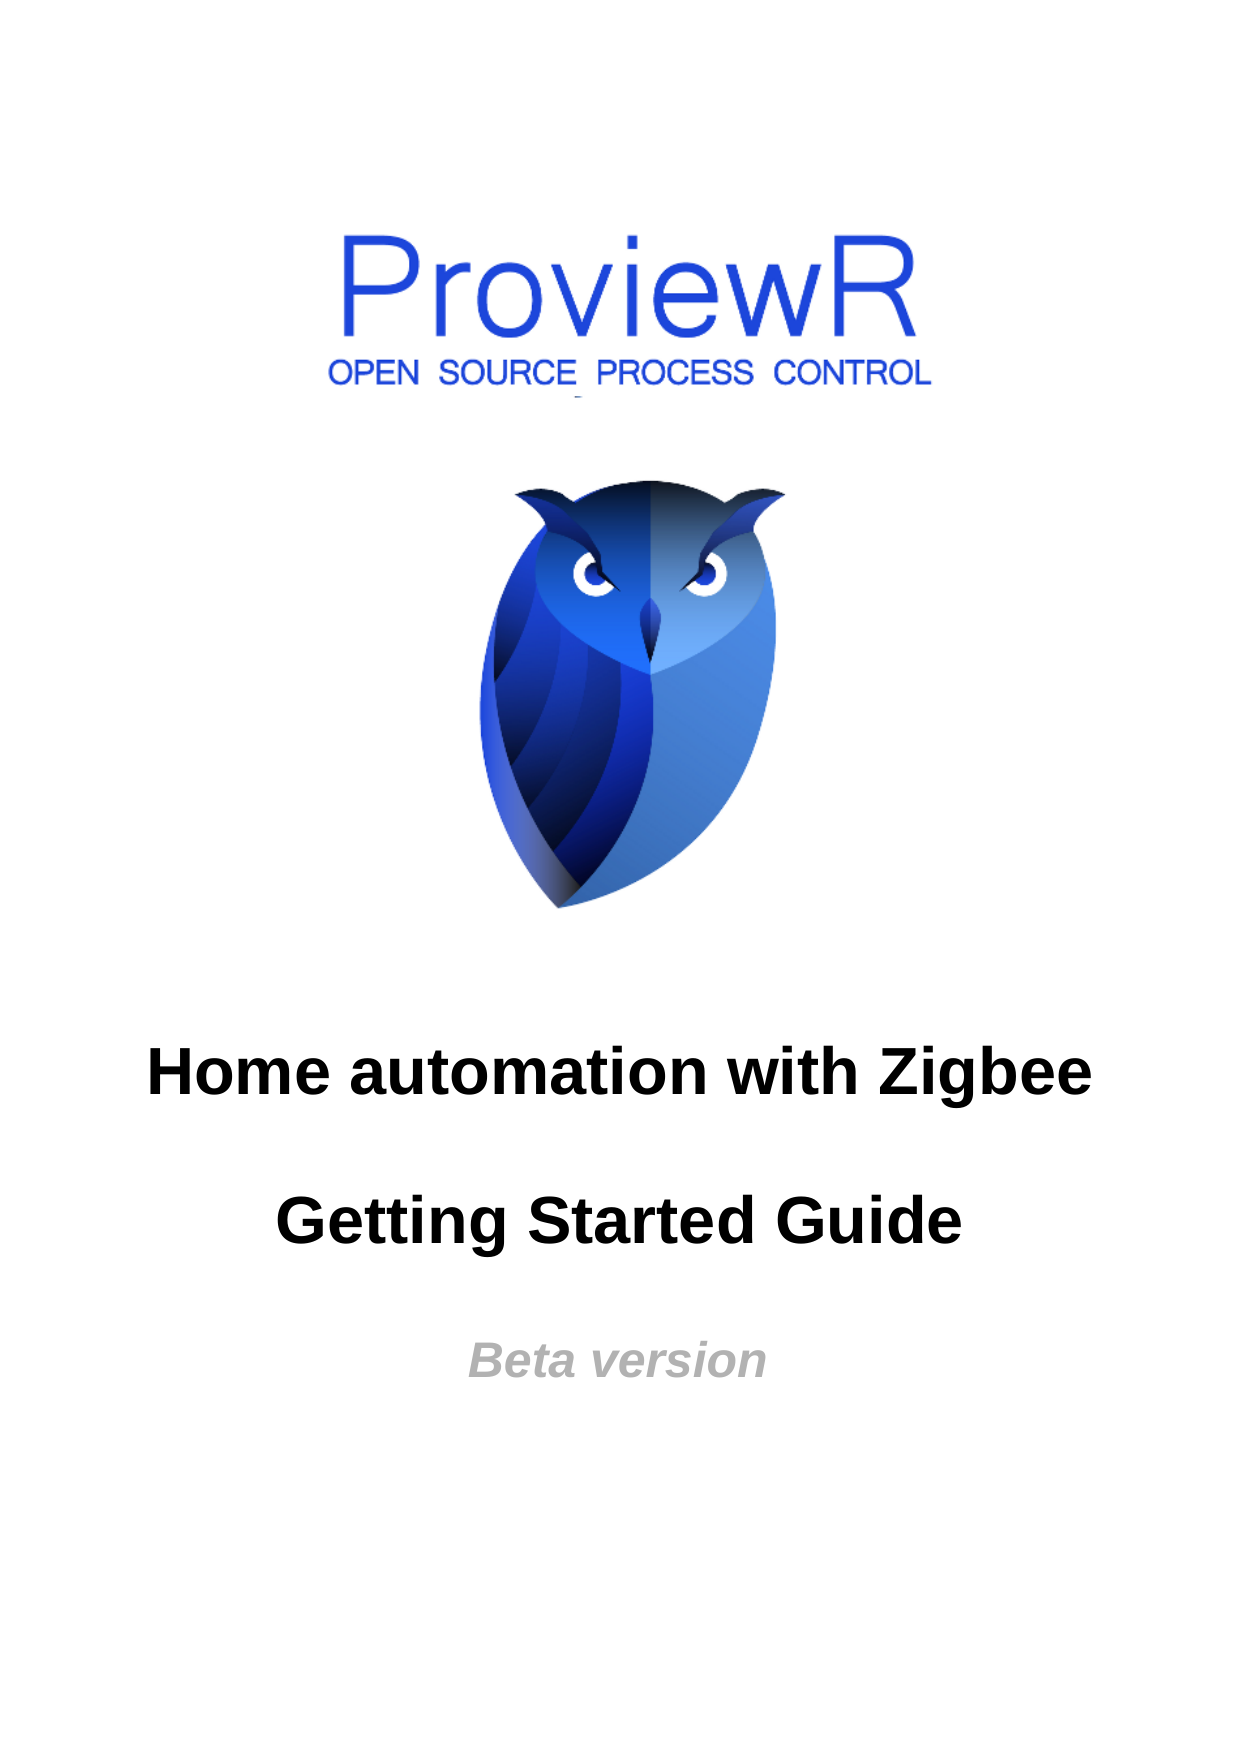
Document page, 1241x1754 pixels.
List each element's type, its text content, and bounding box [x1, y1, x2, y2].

picture [275, 228, 965, 924]
text Beta version [118, 1332, 1122, 1388]
text Home automation with Zigbee [118, 1034, 1122, 1109]
text Getting Started Guide [118, 1183, 1122, 1258]
